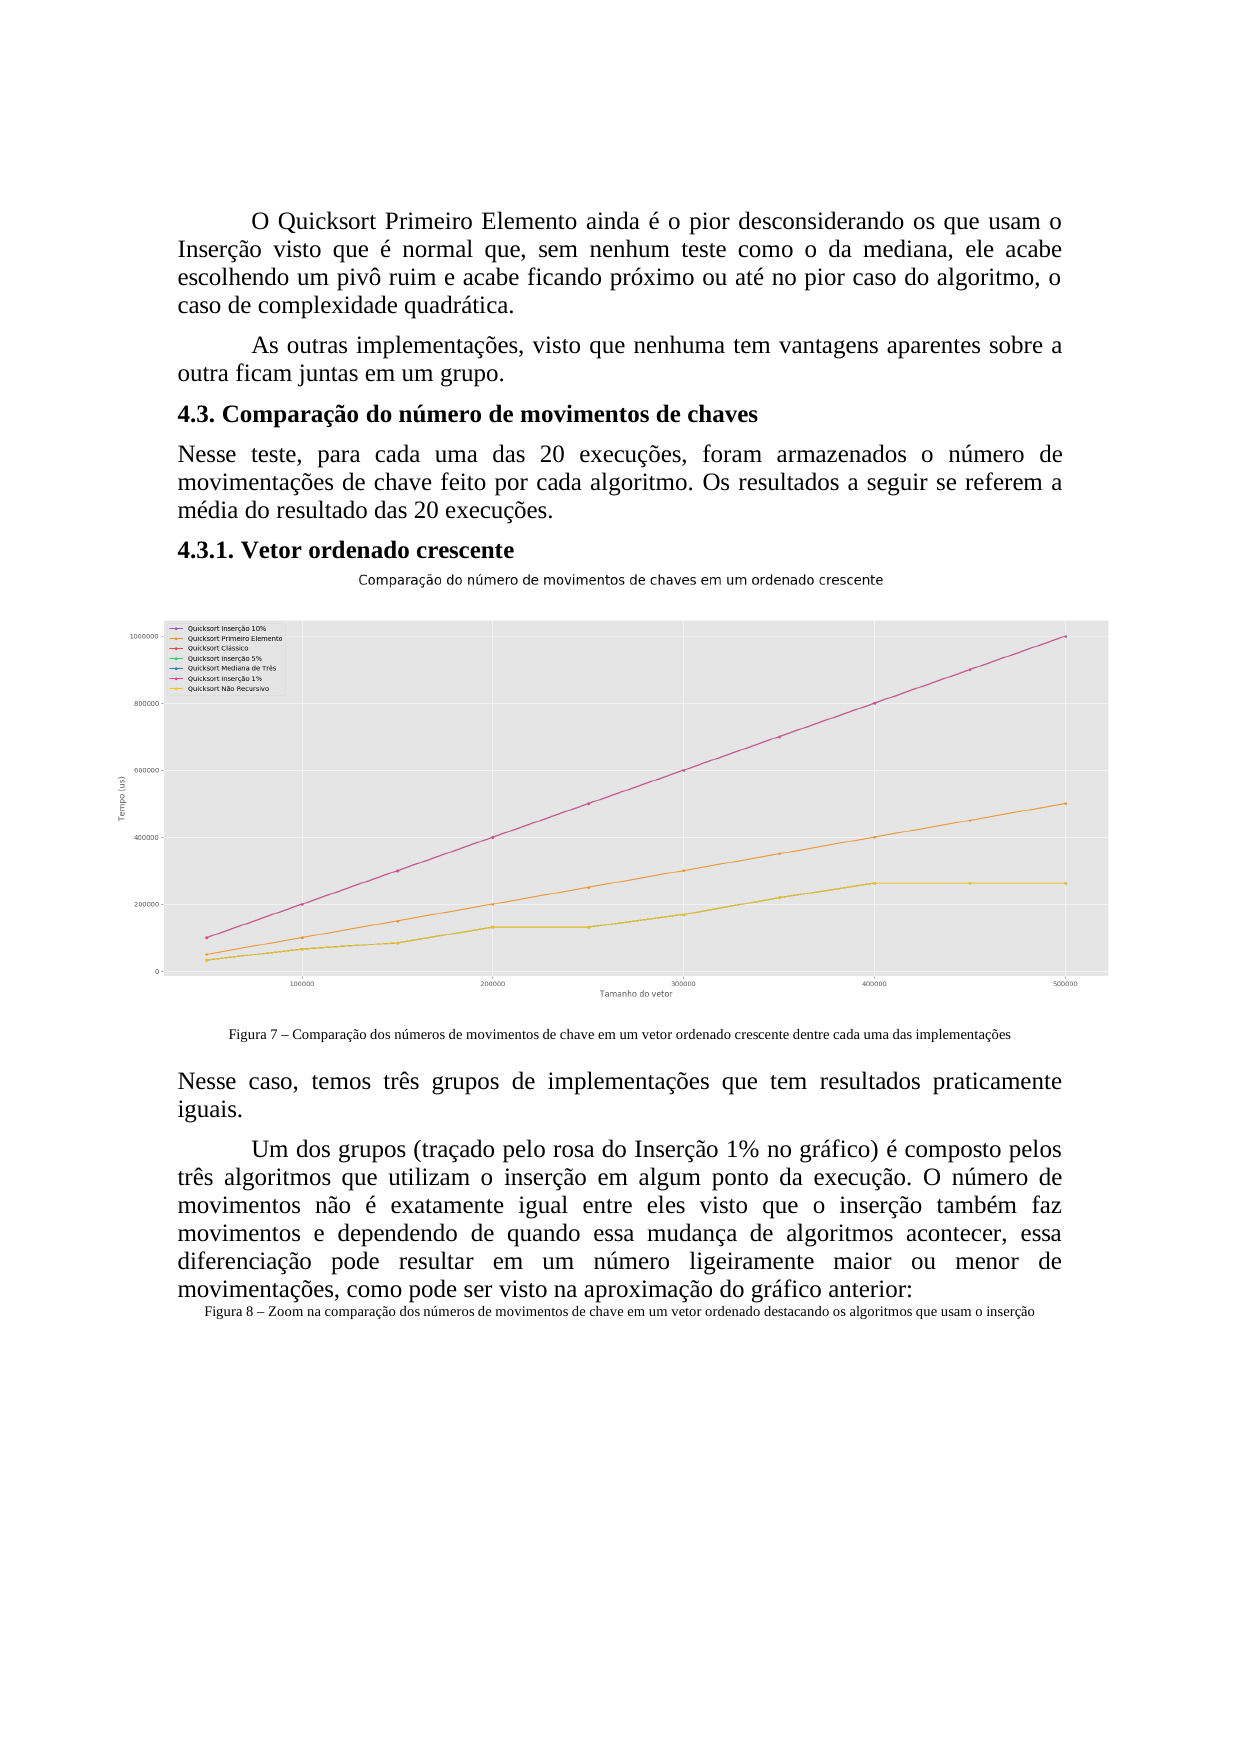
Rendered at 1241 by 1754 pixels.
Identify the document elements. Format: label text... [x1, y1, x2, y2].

text 4.3. Comparação do número de movimentos de chaves [177, 399, 1063, 428]
text Um dos grupos (traçado pelo rosa do Inserção 1% no gráfico) é composto pelos três algoritmos que utilizam o inserção em algum ponto da execução. O número de movimentos não é exatamente igual entre eles visto que o inserção também faz movimentos e dependendo de quando essa mudança de algoritmos acontecer, essa diferenciação pode resultar em um número ligeiramente maior ou menor de movimentações, como pode ser visto na aproximação do gráfico anterior: [177, 1135, 1063, 1303]
text Nesse teste, para cada uma das 20 execuções, foram armazenados o número de movimentações de chave feito por cada algoritmo. Os resultados a seguir se referem a média do resultado das 20 execuções. [177, 440, 1063, 524]
picture [11, 564, 1230, 1027]
text Figura 7 – Comparação dos números de movimentos de chave em um vetor ordenado crescente dentre cada uma das implementações [177, 1027, 1063, 1054]
text Nesse caso, temos três grupos de implementações que tem resultados praticamente iguais. [177, 1067, 1063, 1123]
text Figura 8 – Zoom na comparação dos números de movimentos de chave em um vetor ordenado destacando os algoritmos que usam o inserção [177, 1303, 1063, 1331]
text 4.3.1. Vetor ordenado crescente [177, 536, 1063, 564]
text As outras implementações, visto que nenhuma tem vantagens aparentes sobre a outra ficam juntas em um grupo. [177, 331, 1063, 387]
text O Quicksort Primeiro Elemento ainda é o pior desconsiderando os que usam o Inserção visto que é normal que, sem nenhum teste como o da mediana, ele acabe escolhendo um pivô ruim e acabe ficando próximo ou até no pior caso do algoritmo, o caso de complexidade quadrática. [177, 207, 1063, 319]
